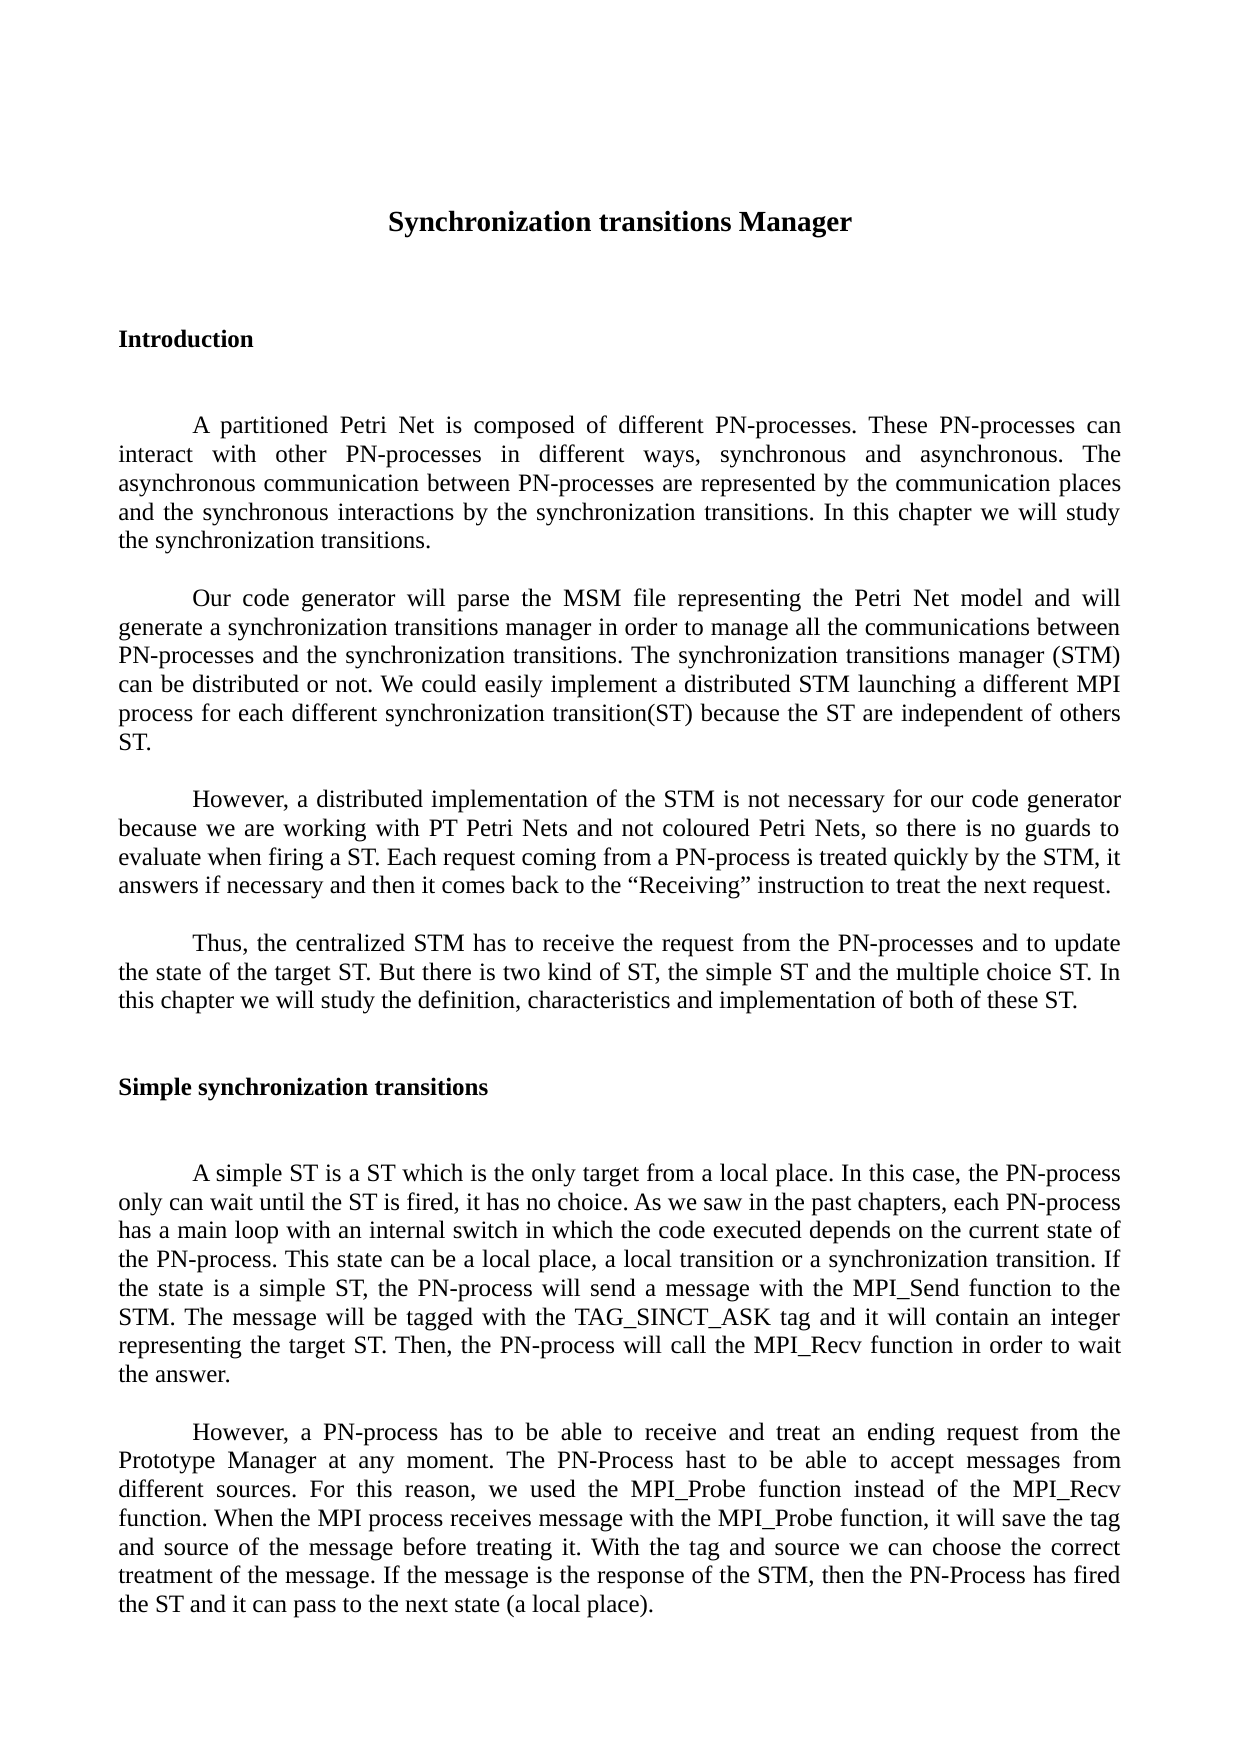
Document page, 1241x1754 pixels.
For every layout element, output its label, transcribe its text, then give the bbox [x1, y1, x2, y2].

text Introduction [118, 324, 1122, 353]
text Synchronization transitions Manager [118, 204, 1122, 238]
text However, a distributed implementation of the STM is not necessary for our code generator because we are working with PT Petri Nets and not coloured Petri Nets, so there is no guards to evaluate when firing a ST. Each request coming from a PN-process is treated quickly by the STM, it answers if necessary and then it comes back to the “Receiving” instruction to treat the next request. [118, 784, 1122, 899]
text Our code generator will parse the MSM file representing the Petri Net model and will generate a synchronization transitions manager in order to manage all the communications between PN-processes and the synchronization transitions. The synchronization transitions manager (STM) can be distributed or not. We could easily implement a distributed STM launching a different MPI process for each different synchronization transition(ST) because the ST are independent of others ST. [118, 583, 1122, 755]
text Simple synchronization transitions [118, 1072, 1122, 1100]
text However, a PN-process has to be able to receive and treat an ending request from the Prototype Manager at any moment. The PN-Process hast to be able to accept messages from different sources. For this reason, we used the MPI_Probe function instead of the MPI_Recv function. When the MPI process receives message with the MPI_Probe function, it will save the tag and source of the message before treating it. With the tag and source we can choose the correct treatment of the message. If the message is the response of the STM, then the PN-Process has fired the ST and it can pass to the next state (a local place). [118, 1417, 1122, 1618]
text A simple ST is a ST which is the only target from a local place. In this case, the PN-process only can wait until the ST is fired, it has no choice. As we saw in the past chapters, each PN-process has a main loop with an internal switch in which the code executed depends on the current state of the PN-process. This state can be a local place, a local transition or a synchronization transition. If the state is a simple ST, the PN-process will send a message with the MPI_Send function to the STM. The message will be tagged with the TAG_SINCT_ASK tag and it will contain an integer representing the target ST. Then, the PN-process will call the MPI_Recv function in order to wait the answer. [118, 1158, 1122, 1388]
text Thus, the centralized STM has to receive the request from the PN-processes and to update the state of the target ST. But there is two kind of ST, the simple ST and the multiple choice ST. In this chapter we will study the definition, characteristics and implementation of both of these ST. [118, 928, 1122, 1014]
text A partitioned Petri Net is composed of different PN-processes. These PN-processes can interact with other PN-processes in different ways, synchronous and asynchronous. The asynchronous communication between PN-processes are represented by the communication places and the synchronous interactions by the synchronization transitions. In this chapter we will study the synchronization transitions. [118, 410, 1122, 554]
